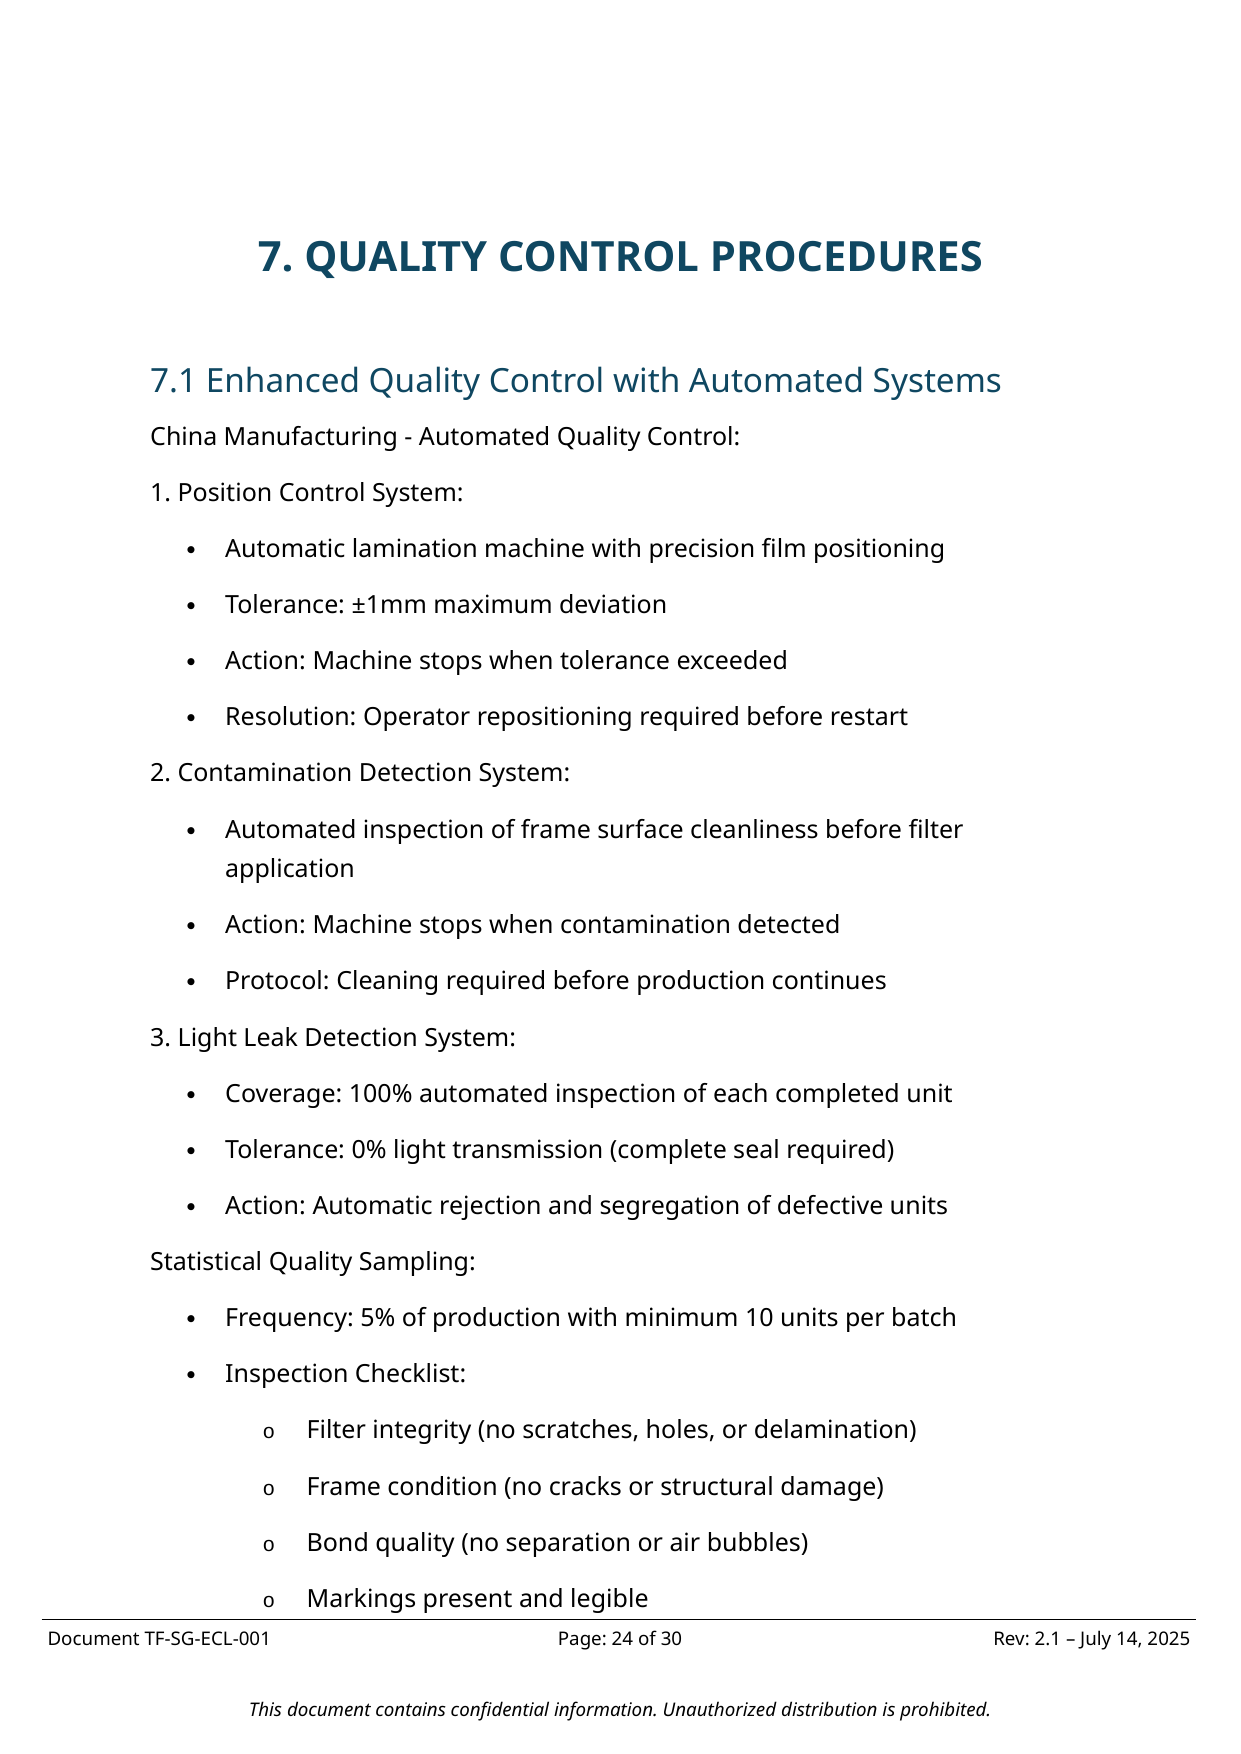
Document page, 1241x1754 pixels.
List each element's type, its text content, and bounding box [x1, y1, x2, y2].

text China Manufacturing - Automated Quality Control: [150, 418, 1090, 452]
list Protocol: Cleaning required before production continues [187, 963, 1090, 997]
text Statistical Quality Sampling: [150, 1244, 1090, 1278]
list Markings present and legible [262, 1581, 1090, 1615]
subtitle 7.1 Enhanced Quality Control with Automated Systems [150, 357, 1090, 403]
list Coverage: 100% automated inspection of each completed unit [187, 1075, 1090, 1109]
subtitle 7. QUALITY CONTROL PROCEDURES [150, 227, 1090, 284]
list Frame condition (no cracks or structural damage) [262, 1468, 1090, 1502]
list Automatic lamination machine with precision film positioning [187, 531, 1090, 564]
list Resolution: Operator repositioning required before restart [187, 699, 1090, 733]
list Tolerance: ±1mm maximum deviation [187, 587, 1090, 621]
text 2. Contamination Detection System: [150, 755, 1090, 789]
list Frequency: 5% of production with minimum 10 units per batch [187, 1300, 1090, 1334]
list Action: Automatic rejection and segregation of defective units [187, 1188, 1090, 1222]
list Bond quality (no separation or air bubbles) [262, 1524, 1090, 1558]
text 3. Light Leak Detection System: [150, 1019, 1090, 1053]
text 1. Position Control System: [150, 474, 1090, 508]
list Action: Machine stops when tolerance exceeded [187, 643, 1090, 677]
list Inspection Checklist: [187, 1356, 1090, 1390]
list Action: Machine stops when contamination detected [187, 907, 1090, 941]
list Automated inspection of frame surface cleanliness before filter application [187, 811, 1090, 885]
list Tolerance: 0% light transmission (complete seal required) [187, 1131, 1090, 1166]
list Filter integrity (no scratches, holes, or delamination) [262, 1412, 1090, 1446]
